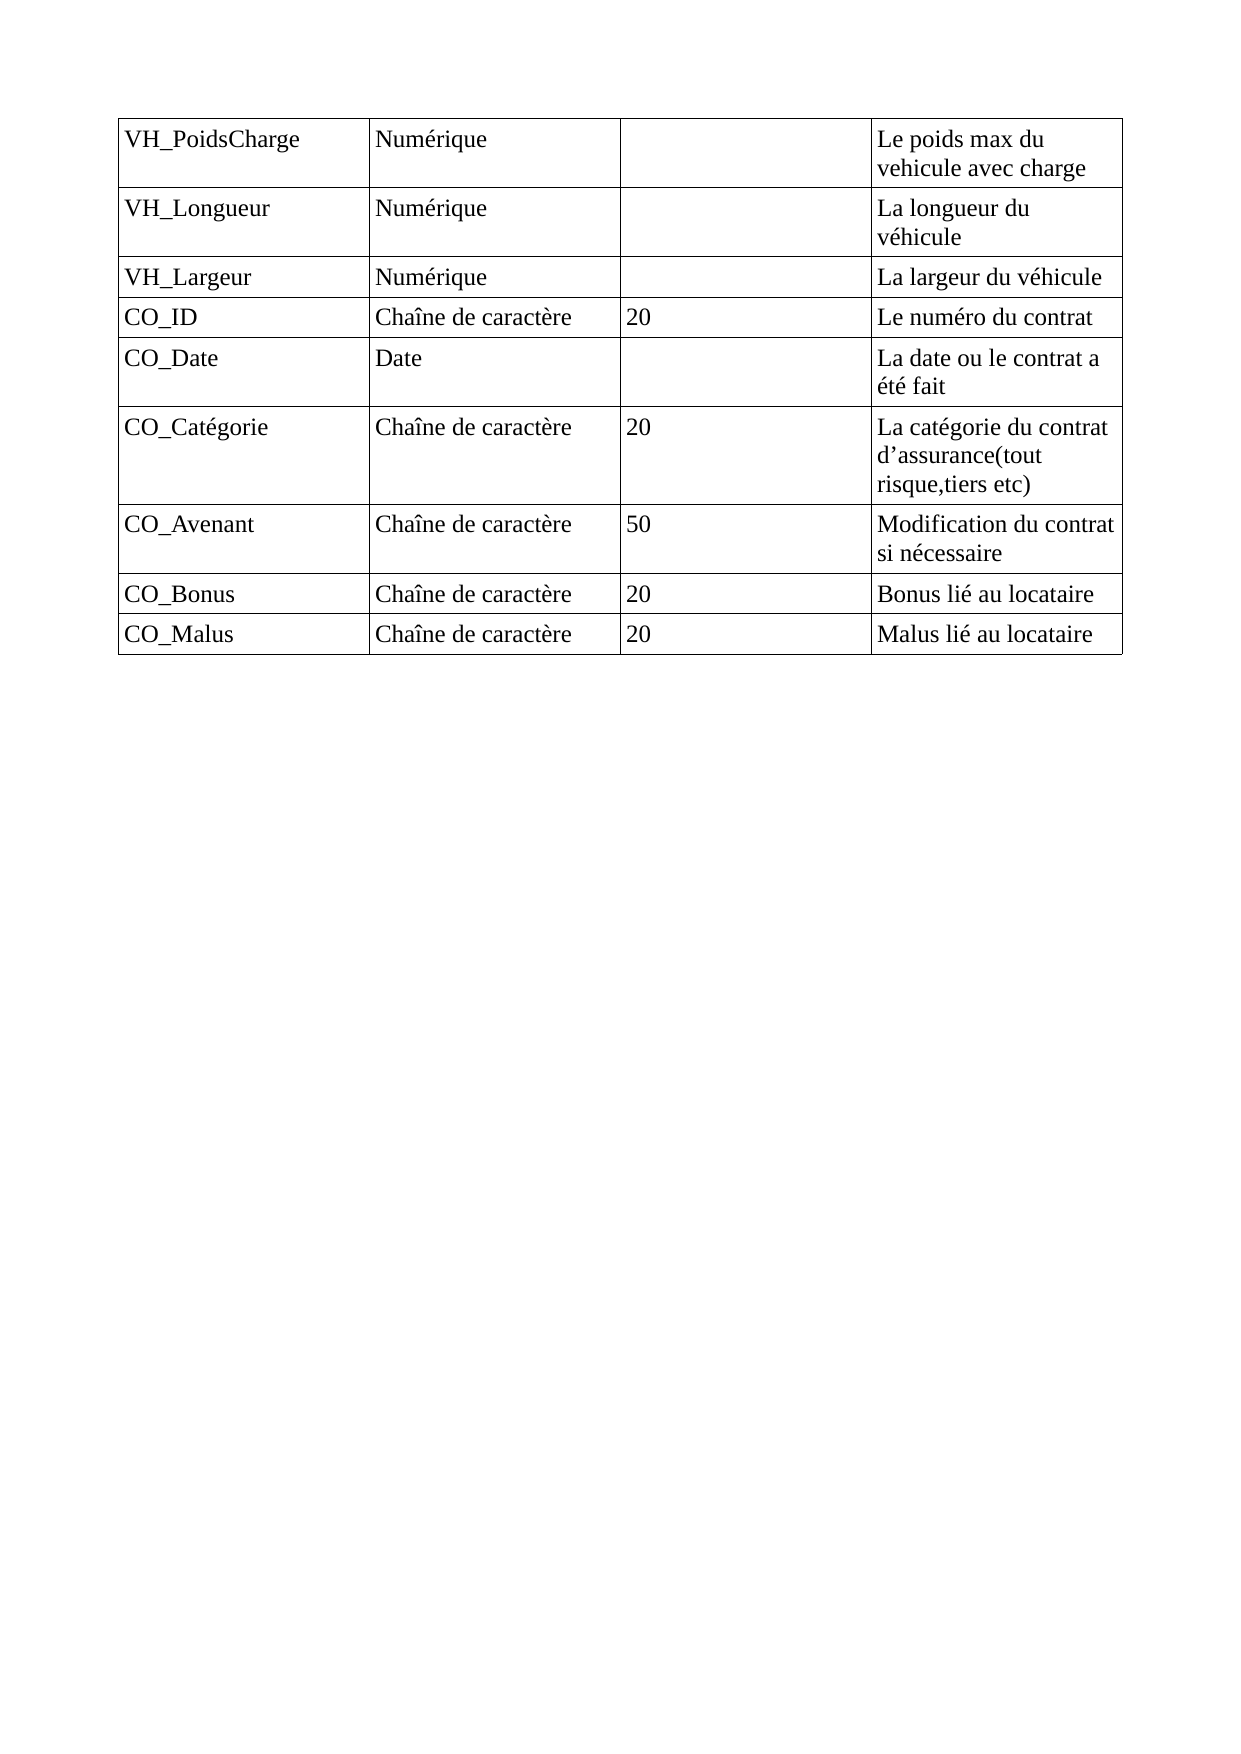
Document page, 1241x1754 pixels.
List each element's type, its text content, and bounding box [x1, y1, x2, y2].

table_cell [621, 257, 871, 297]
table_cell Numérique [370, 188, 620, 256]
table_cell Le poids max du vehicule avec charge [872, 119, 1122, 187]
table_cell La longueur du véhicule [872, 188, 1122, 256]
table_cell Bonus lié au locataire [872, 574, 1122, 613]
table_cell Chaîne de caractère [370, 407, 620, 504]
table_cell Numérique [370, 119, 620, 187]
table_cell La date ou le contrat a été fait [872, 338, 1122, 406]
table_cell 20 [621, 574, 871, 613]
table_cell 20 [621, 614, 871, 653]
table_cell 50 [621, 505, 871, 573]
table_cell VH_PoidsCharge [119, 119, 369, 187]
table_cell Chaîne de caractère [370, 614, 620, 653]
table_cell VH_Longueur [119, 188, 369, 256]
table_cell La largeur du véhicule [872, 257, 1122, 297]
table_cell Modification du contrat si nécessaire [872, 505, 1122, 573]
table_cell 20 [621, 407, 871, 504]
table_cell Chaîne de caractère [370, 574, 620, 613]
table_cell La catégorie du contrat d’assurance(tout risque,tiers etc) [872, 407, 1122, 504]
table_cell Le numéro du contrat [872, 298, 1122, 337]
table_cell Numérique [370, 257, 620, 297]
table_cell [621, 119, 871, 187]
table_cell CO_Malus [119, 614, 369, 653]
table_cell Date [370, 338, 620, 406]
table_cell CO_Avenant [119, 505, 369, 573]
table_cell VH_Largeur [119, 257, 369, 297]
table_cell Malus lié au locataire [872, 614, 1122, 653]
table_cell CO_Catégorie [119, 407, 369, 504]
table_cell [621, 188, 871, 256]
table_cell 20 [621, 298, 871, 337]
table_cell Chaîne de caractère [370, 298, 620, 337]
table_cell CO_ID [119, 298, 369, 337]
table_cell CO_Bonus [119, 574, 369, 613]
table_cell CO_Date [119, 338, 369, 406]
table_cell [621, 338, 871, 406]
table_cell Chaîne de caractère [370, 505, 620, 573]
